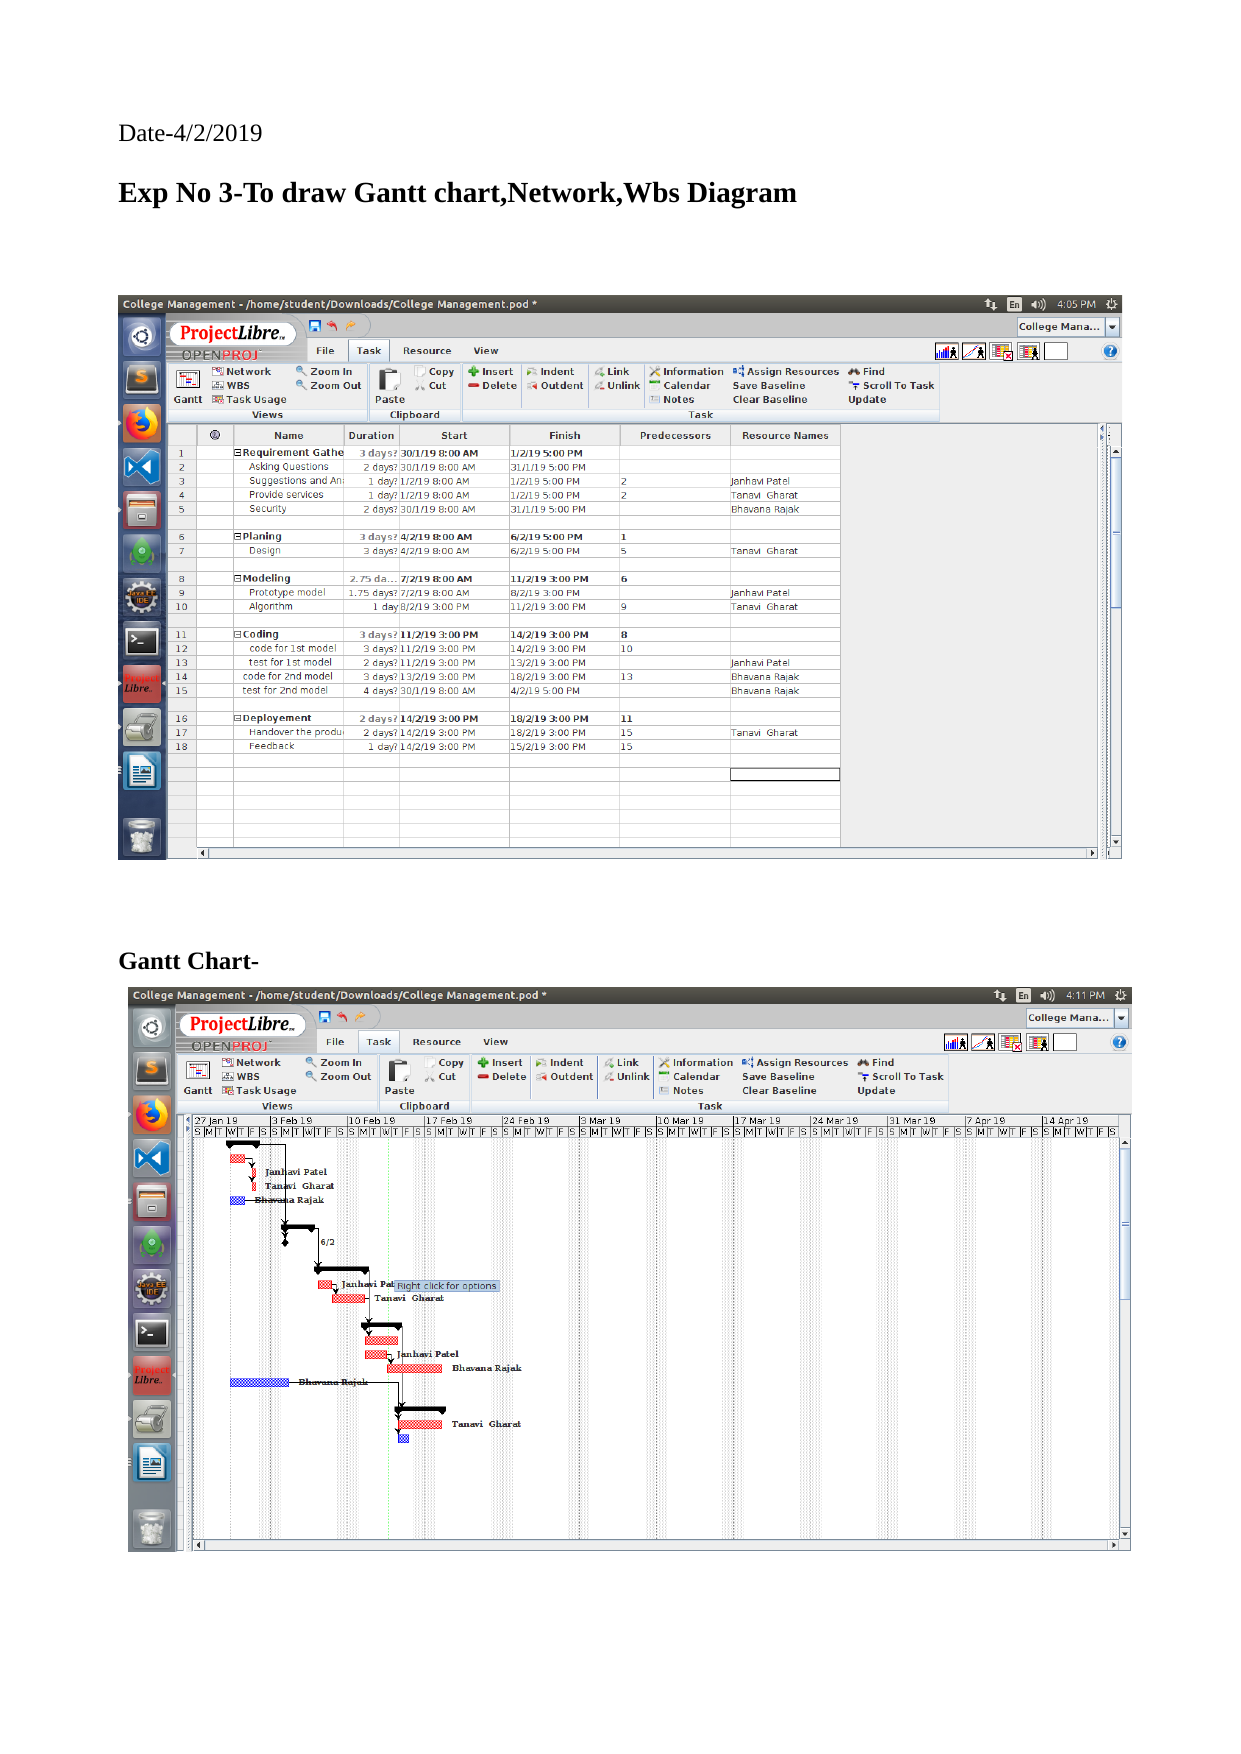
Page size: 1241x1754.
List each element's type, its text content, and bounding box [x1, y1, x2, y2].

picture [118, 295, 1123, 860]
picture [128, 987, 1132, 1552]
text Date-4/2/2019 [118, 118, 1122, 147]
text Exp No 3-To draw Gantt chart,Network,Wbs Diagram [118, 176, 1122, 209]
text Gantt Chart- [118, 946, 1122, 975]
